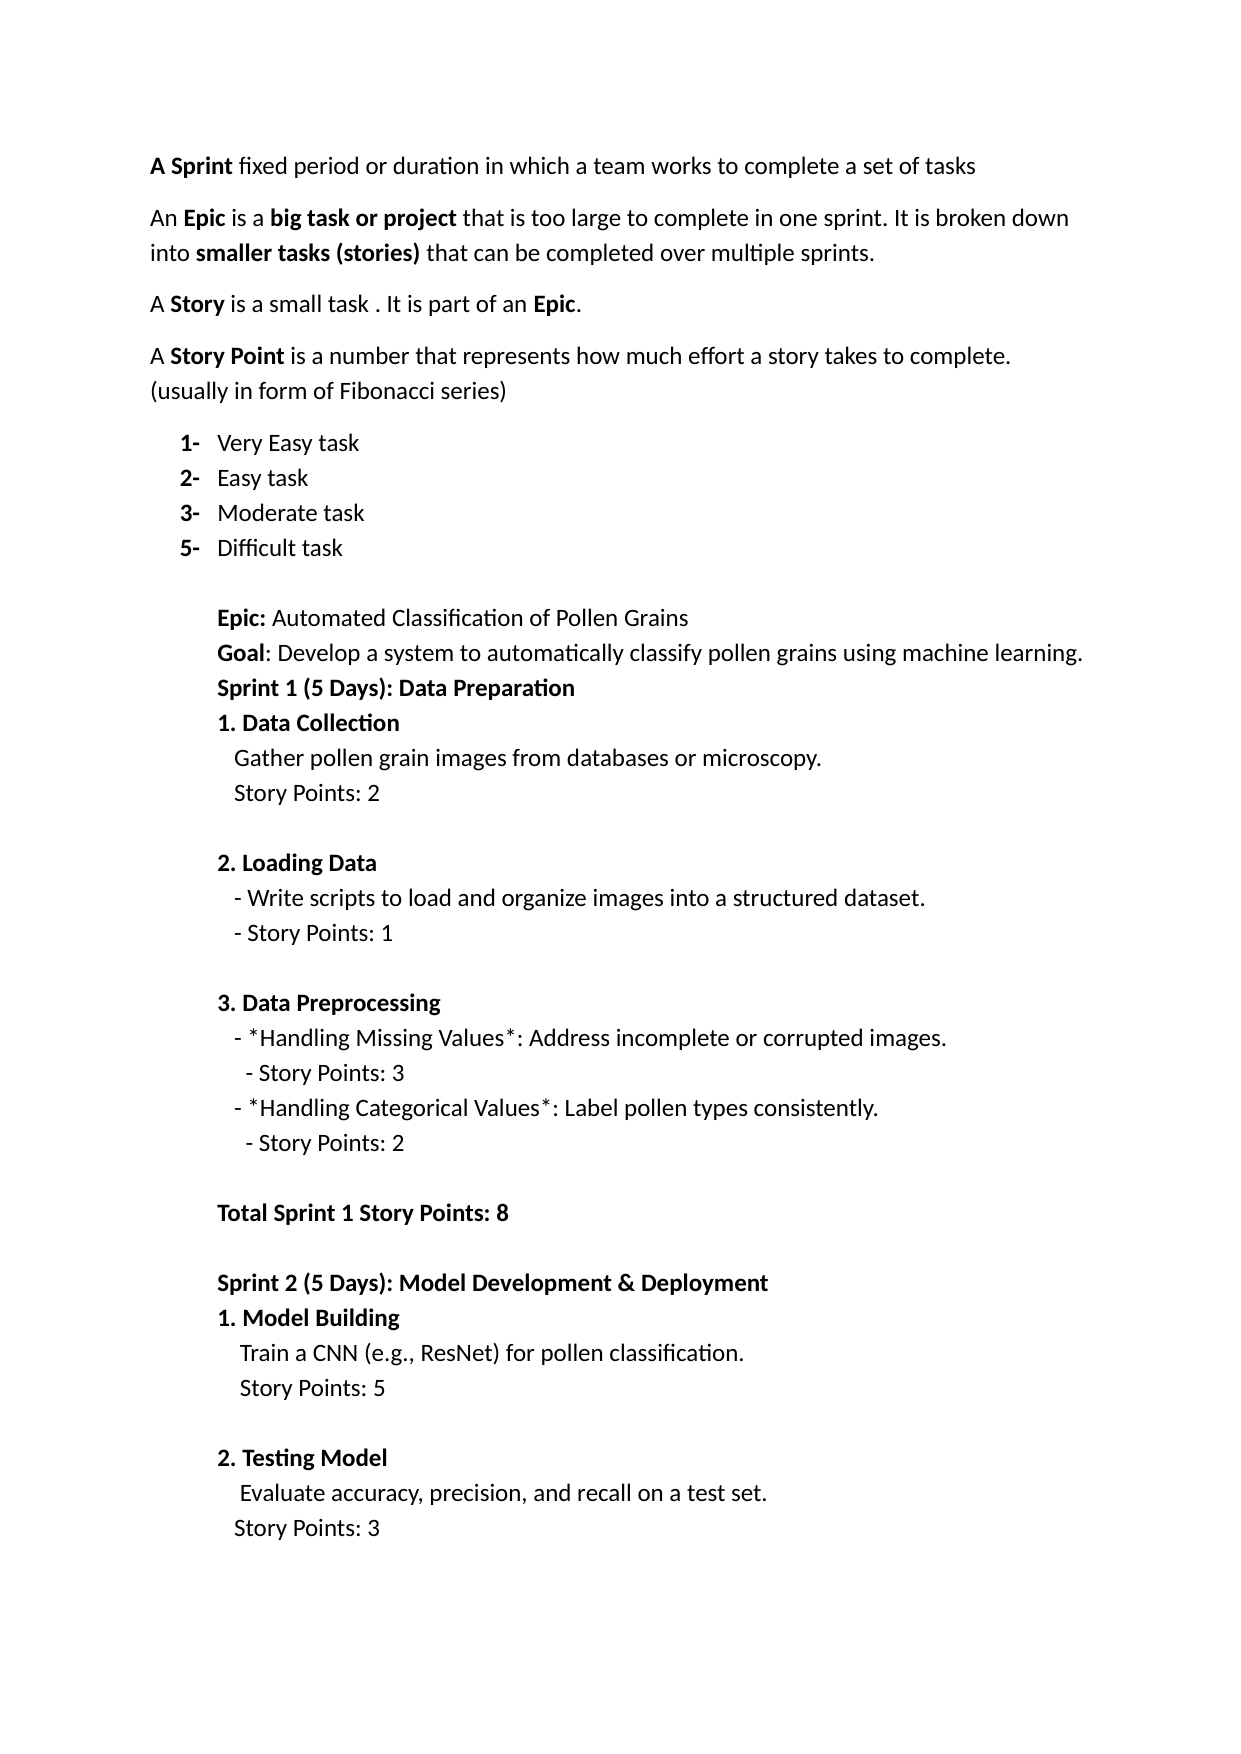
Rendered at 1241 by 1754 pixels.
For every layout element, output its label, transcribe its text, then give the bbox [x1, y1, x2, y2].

text A Story Point is a number that represents how much effort a story takes to complete. (usually in form of Fibonacci series) [150, 340, 1090, 406]
list Easy task [179, 462, 1090, 492]
text A Story is a small task . It is part of an Epic. [150, 288, 1090, 319]
text A Sprint fixed period or duration in which a team works to complete a set of tasks [150, 150, 1090, 181]
text An Epic is a big task or project that is too large to complete in one sprint. It is broken down into smaller tasks (stories) that can be completed over multiple sprints. [150, 202, 1090, 267]
list Very Easy task [179, 427, 1090, 457]
list Difficult task Epic: Automated Classification of Pollen Grains Goal: Develop a system to automatically classify pollen grains using machine learning. Sprint 1 (5 Days): Data Preparation 1. Data Collection Gather pollen grain images from databases or microscopy. Story Points: 2 2. Loading Data - Write scripts to load and organize images into a structured dataset. - Story Points: 1 3. Data Preprocessing - *Handling Missing Values*: Address incomplete or corrupted images. - Story Points: 3 - *Handling Categorical Values*: Label pollen types consistently. - Story Points: 2 Total Sprint 1 Story Points: 8 Sprint 2 (5 Days): Model Development & Deployment 1. Model Building Train a CNN (e.g., ResNet) for pollen classification. Story Points: 5 2. Testing Model Evaluate accuracy, precision, and recall on a test set. Story Points: 3 [179, 532, 1090, 1577]
list Moderate task [179, 497, 1090, 527]
